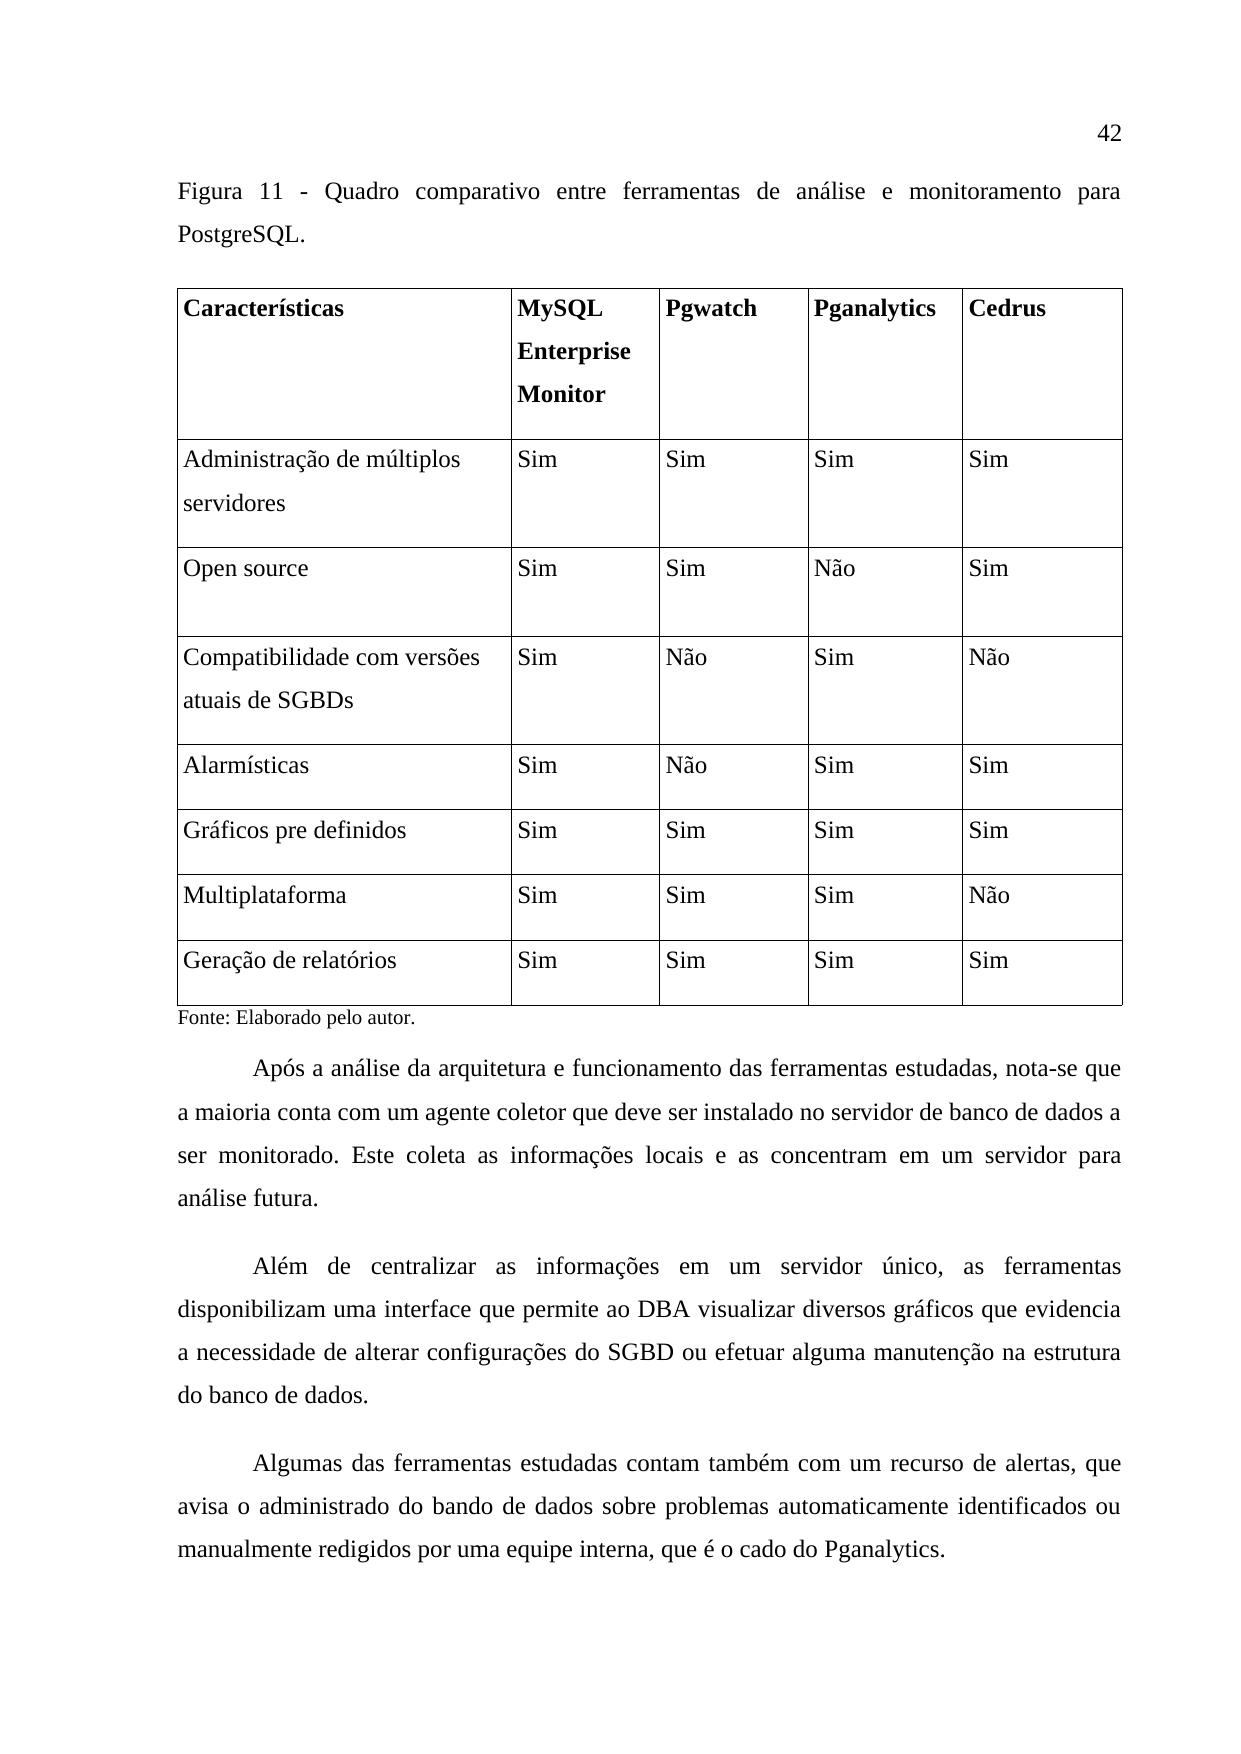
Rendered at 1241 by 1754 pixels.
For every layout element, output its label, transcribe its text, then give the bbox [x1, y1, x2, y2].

table_cell Sim [809, 745, 962, 809]
table_cell Sim [809, 810, 962, 874]
table_header Pganalytics [809, 289, 962, 439]
table_cell Compatibilidade com versões atuais de SGBDs [178, 637, 511, 744]
table_cell Sim [809, 440, 962, 547]
table_cell Não [660, 637, 808, 744]
table_cell Open source [178, 548, 511, 636]
table_header MySQL Enterprise Monitor [512, 289, 659, 439]
table_cell Sim [963, 745, 1122, 809]
table_cell Sim [963, 941, 1122, 1004]
table_cell Sim [660, 440, 808, 547]
table_cell Sim [512, 548, 659, 636]
table_cell Sim [660, 875, 808, 939]
table_cell Administração de múltiplos servidores [178, 440, 511, 547]
text Após a análise da arquitetura e funcionamento das ferramentas estudadas, nota-se que a maioria conta com um agente coletor que deve ser instalado no servidor de banco de dados a ser monitorado. Este coleta as informações locais e as concentram em um servidor para análise futura. [177, 1053, 1122, 1212]
table_header Características [178, 289, 511, 439]
table_cell Sim [963, 548, 1122, 636]
table_cell Sim [963, 440, 1122, 547]
table_cell Alarmísticas [178, 745, 511, 809]
table_cell Sim [512, 440, 659, 547]
table_cell Sim [512, 637, 659, 744]
table_cell Sim [512, 875, 659, 939]
table_header Cedrus [963, 289, 1122, 439]
table_cell Sim [512, 941, 659, 1004]
table_cell Geração de relatórios [178, 941, 511, 1004]
table_cell Sim [660, 941, 808, 1004]
text Fonte: Elaborado pelo autor. [177, 1006, 1122, 1029]
table_cell Sim [963, 810, 1122, 874]
table_header Pgwatch [660, 289, 808, 439]
table_cell Não [660, 745, 808, 809]
table_cell Multiplataforma [178, 875, 511, 939]
table_cell Sim [809, 941, 962, 1004]
text Algumas das ferramentas estudadas contam também com um recurso de alertas, que avisa o administrado do bando de dados sobre problemas automaticamente identificados ou manualmente redigidos por uma equipe interna, que é o cado do Pganalytics. [177, 1448, 1122, 1563]
table_cell Não [963, 875, 1122, 939]
table_cell Sim [512, 810, 659, 874]
table_cell Sim [512, 745, 659, 809]
table_cell Sim [660, 548, 808, 636]
table_cell Não [963, 637, 1122, 744]
table_cell Sim [660, 810, 808, 874]
table_cell Sim [809, 875, 962, 939]
table_cell Sim [809, 637, 962, 744]
text Figura 11 - Quadro comparativo entre ferramentas de análise e monitoramento para PostgreSQL. [177, 176, 1122, 248]
table_cell Não [809, 548, 962, 636]
table_cell Gráficos pre definidos [178, 810, 511, 874]
text Além de centralizar as informações em um servidor único, as ferramentas disponibilizam uma interface que permite ao DBA visualizar diversos gráficos que evidencia a necessidade de alterar configurações do SGBD ou efetuar alguma manutenção na estrutura do banco de dados. [177, 1251, 1122, 1409]
